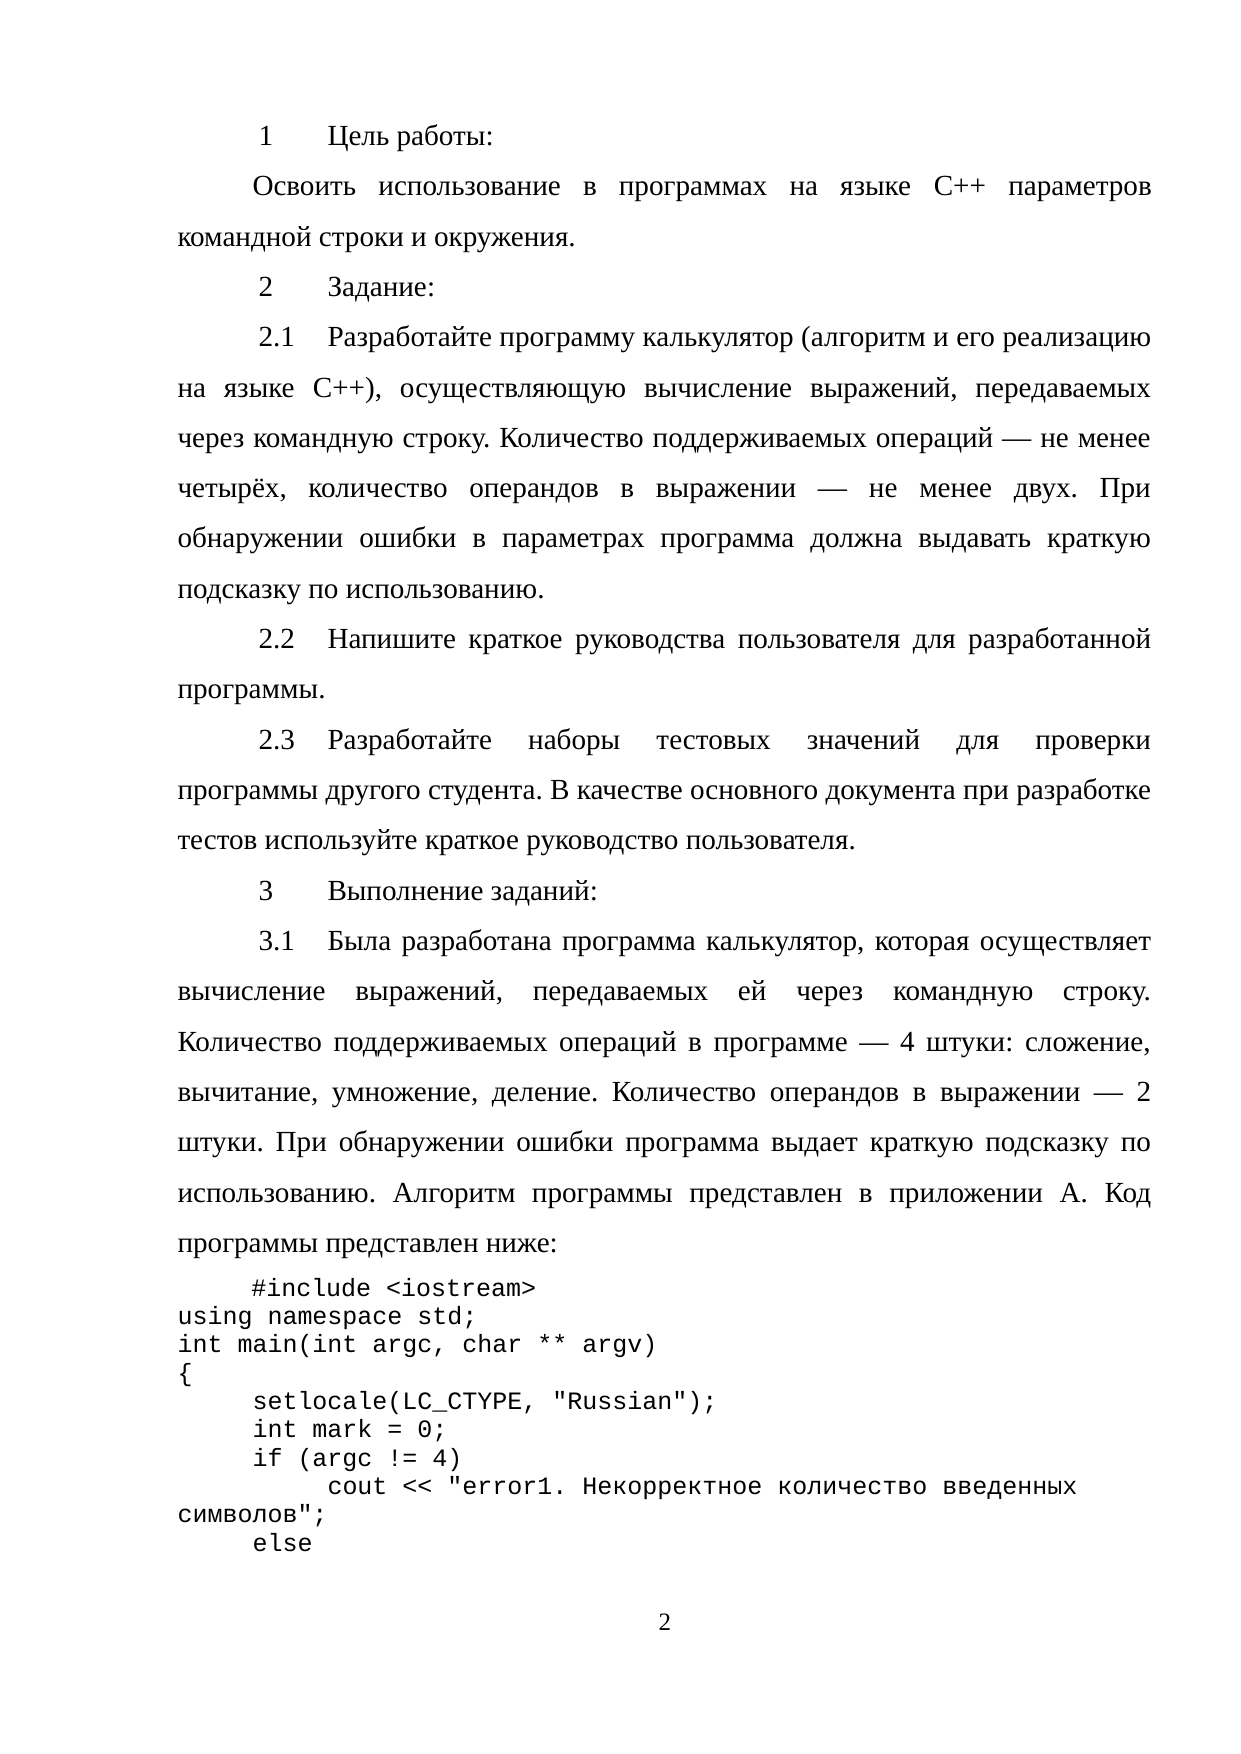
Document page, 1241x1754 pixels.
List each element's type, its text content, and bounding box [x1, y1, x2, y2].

list Выполнение заданий: [177, 873, 1152, 906]
list Задание: [177, 269, 1152, 303]
text int mark = 0; [177, 1417, 1152, 1445]
list Напишите краткое руководства пользователя для разработанной программы. [177, 621, 1152, 705]
text Освоить использование в программах на языке C++ параметров командной строки и окружения. [177, 168, 1152, 252]
text setlocale(LC_CTYPE, "Russian"); [177, 1389, 1152, 1417]
text { [177, 1360, 1152, 1389]
text if (argc != 4) [177, 1445, 1152, 1474]
text #include <iostream> [177, 1275, 1152, 1304]
list Разработайте наборы тестовых значений для проверки программы другого студента. В качестве основного документа при разработке тестов используйте краткое руководство пользователя. [177, 722, 1152, 856]
list Разработайте программу калькулятор (алгоритм и его реализацию на языке C++), осуществляющую вычисление выражений, передаваемых через командную строку. Количество поддерживаемых операций — не менее четырёх, количество операндов в выражении — не менее двух. При обнаружении ошибки в параметрах программа должна выдавать краткую подсказку по использованию. [177, 319, 1152, 604]
list Была разработана программа калькулятор, которая осуществляет вычисление выражений, передаваемых ей через командную строку. Количество поддерживаемых операций в программе — 4 штуки: сложение, вычитание, умножение, деление. Количество операндов в выражении — 2 штуки. При обнаружении ошибки программа выдает краткую подсказку по использованию. Алгоритм программы представлен в приложении А. Код программы представлен ниже: [177, 923, 1152, 1258]
text int main(int argc, char ** argv) [177, 1332, 1152, 1360]
text using namespace std; [177, 1304, 1152, 1332]
text cout << "error1. Некорректное количество введенных символов"; [177, 1474, 1152, 1530]
list Цель работы: [177, 118, 1152, 152]
text else [177, 1530, 1152, 1559]
